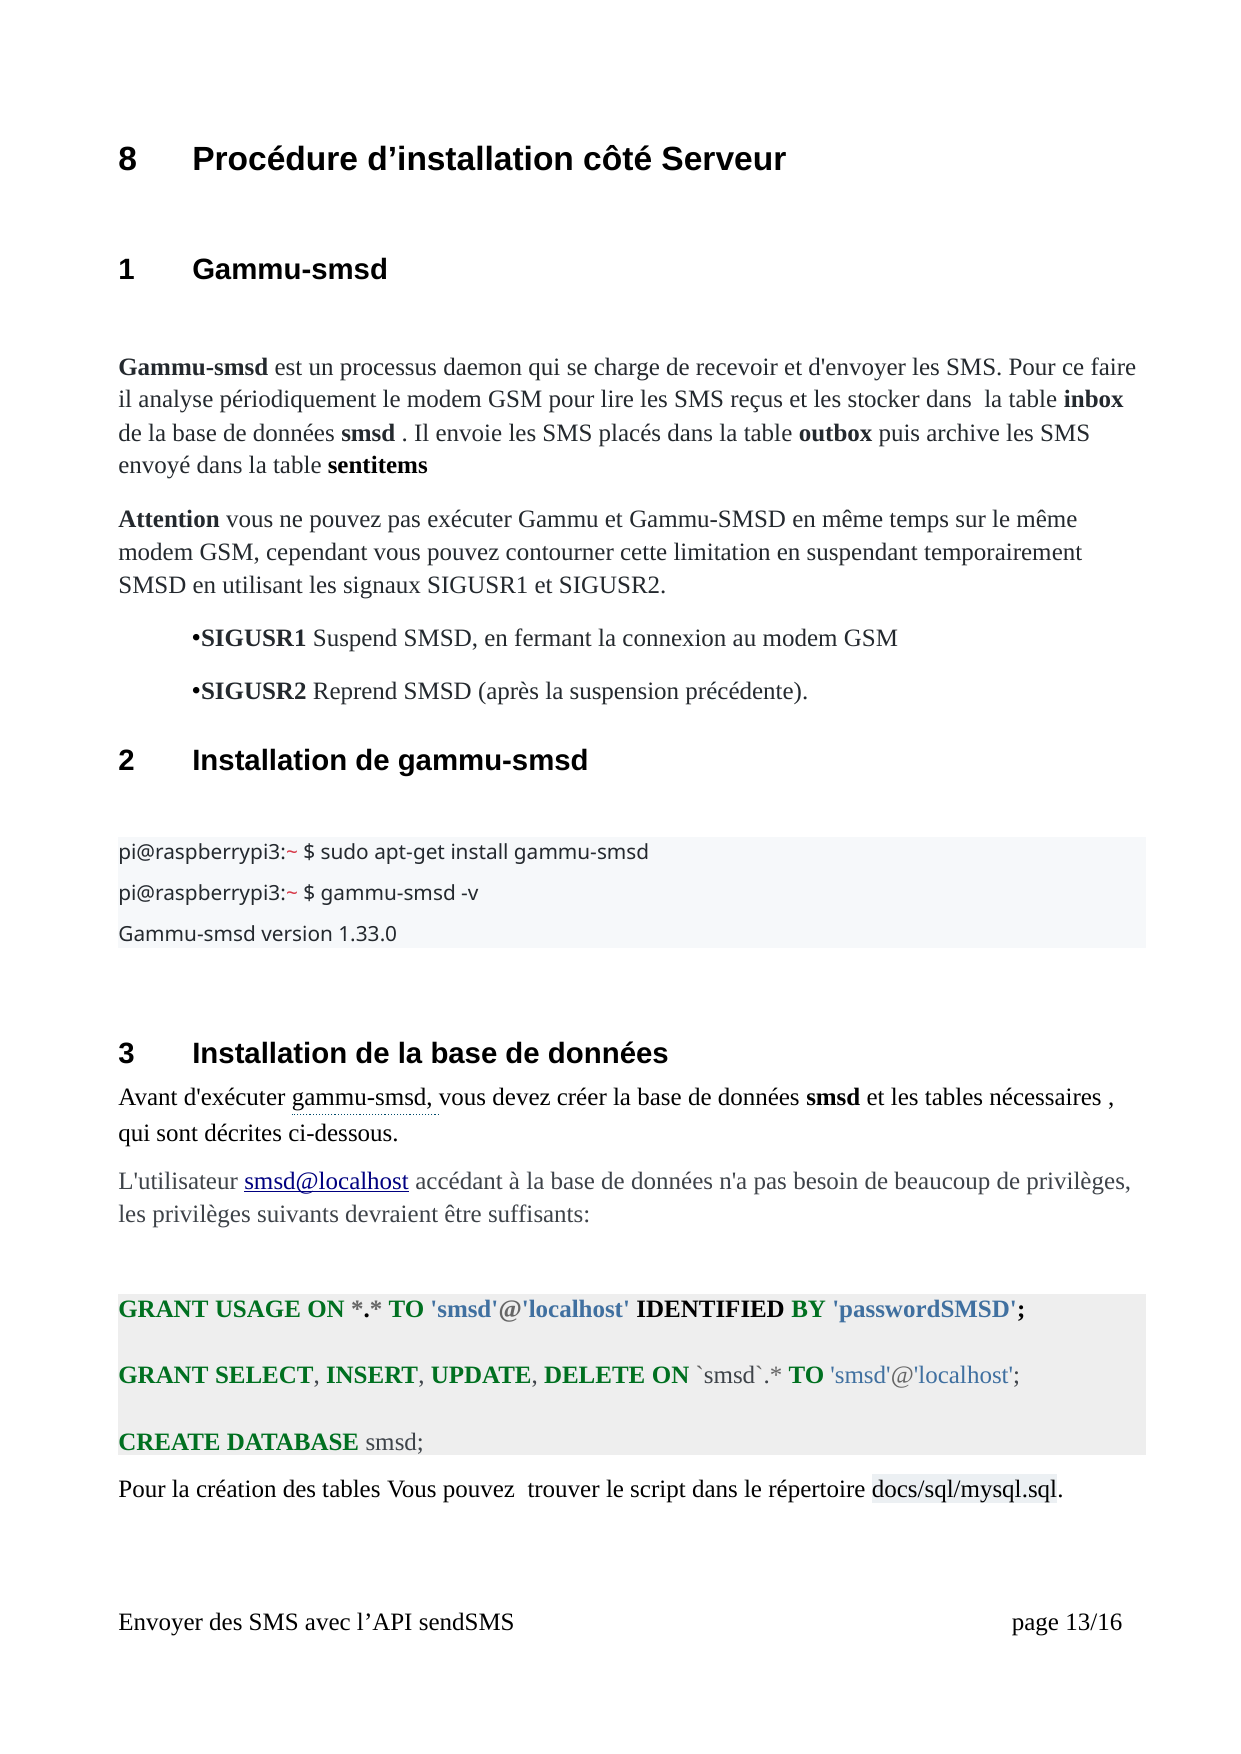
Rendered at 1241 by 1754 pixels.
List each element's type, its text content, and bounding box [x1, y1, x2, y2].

text Pour la création des tables Vous pouvez trouver le script dans le répertoire docs/sql/mysql.sql. [118, 1474, 1146, 1503]
text pi@raspberrypi3:~ $ sudo apt-get install gammu-smsd [118, 837, 1146, 866]
text GRANT SELECT, INSERT, UPDATE, DELETE ON `smsd`.* TO 'smsd'@'localhost'; [118, 1360, 1146, 1389]
subtitle Installation de gammu-smsd [118, 743, 1146, 777]
list SIGUSR1 Suspend SMSD, en fermant la connexion au modem GSM [118, 623, 1146, 651]
subtitle Installation de la base de données [118, 1036, 1146, 1070]
text L'utilisateur smsd@localhost accédant à la base de données n'a pas besoin de beaucoup de privilèges, les privilèges suivants devraient être suffisants: [118, 1166, 1146, 1228]
subtitle Gammu-smsd [118, 252, 1146, 286]
text Gammu-smsd est un processus daemon qui se charge de recevoir et d'envoyer les SMS. Pour ce faire il analyse périodiquement le modem GSM pour lire les SMS reçus et les stocker dans la table inbox de la base de données smsd . Il envoie les SMS placés dans la table outbox puis archive les SMS envoyé dans la table sentitems [118, 352, 1146, 479]
text pi@raspberrypi3:~ $ gammu-smsd -v [118, 878, 1146, 907]
text Gammu-smsd version 1.33.0 [118, 919, 1146, 948]
text CREATE DATABASE smsd; [118, 1427, 1146, 1455]
text GRANT USAGE ON *.* TO 'smsd'@'localhost' IDENTIFIED BY 'passwordSMSD'; [118, 1294, 1146, 1323]
text Attention vous ne pouvez pas exécuter Gammu et Gammu-SMSD en même temps sur le même modem GSM, cependant vous pouvez contourner cette limitation en suspendant temporairement SMSD en utilisant les signaux SIGUSR1 et SIGUSR2. [118, 504, 1146, 598]
text Avant d'exécuter gammu-smsd, vous devez créer la base de données smsd et les tables nécessaires , qui sont décrites ci-dessous. [118, 1082, 1146, 1147]
subtitle Procédure d’installation côté Serveur [118, 139, 1146, 178]
list SIGUSR2 Reprend SMSD (après la suspension précédente). [118, 676, 1146, 704]
